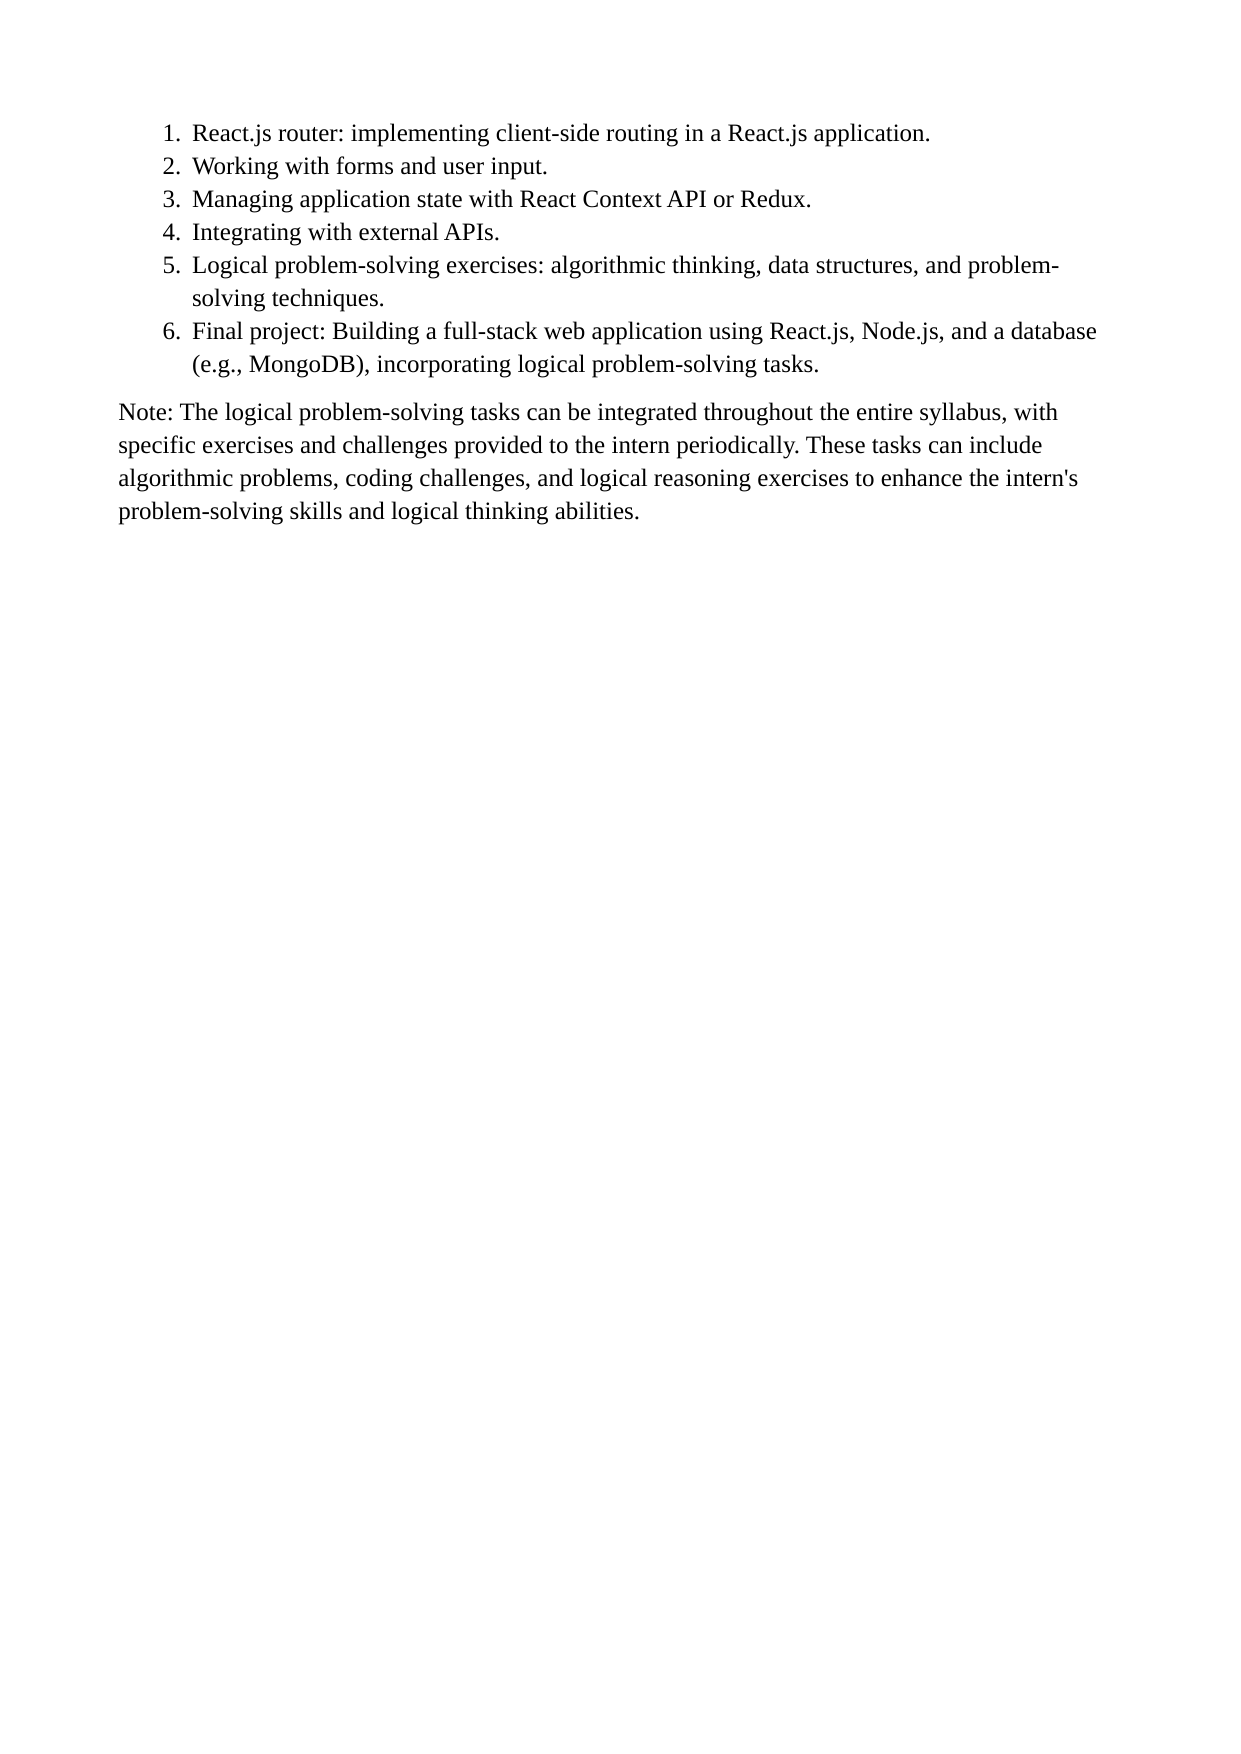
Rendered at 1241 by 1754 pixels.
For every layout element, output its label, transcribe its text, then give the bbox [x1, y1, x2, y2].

list Working with forms and user input. [162, 151, 1122, 180]
list Final project: Building a full-stack web application using React.js, Node.js, and a database (e.g., MongoDB), incorporating logical problem-solving tasks. [162, 316, 1122, 378]
list Integrating with external APIs. [162, 217, 1122, 246]
text Note: The logical problem-solving tasks can be integrated throughout the entire syllabus, with specific exercises and challenges provided to the intern periodically. These tasks can include algorithmic problems, coding challenges, and logical reasoning exercises to enhance the intern's problem-solving skills and logical thinking abilities. [118, 397, 1122, 525]
list Managing application state with React Context API or Redux. [162, 184, 1122, 213]
list React.js router: implementing client-side routing in a React.js application. [162, 118, 1122, 147]
list Logical problem-solving exercises: algorithmic thinking, data structures, and problem-solving techniques. [162, 250, 1122, 312]
